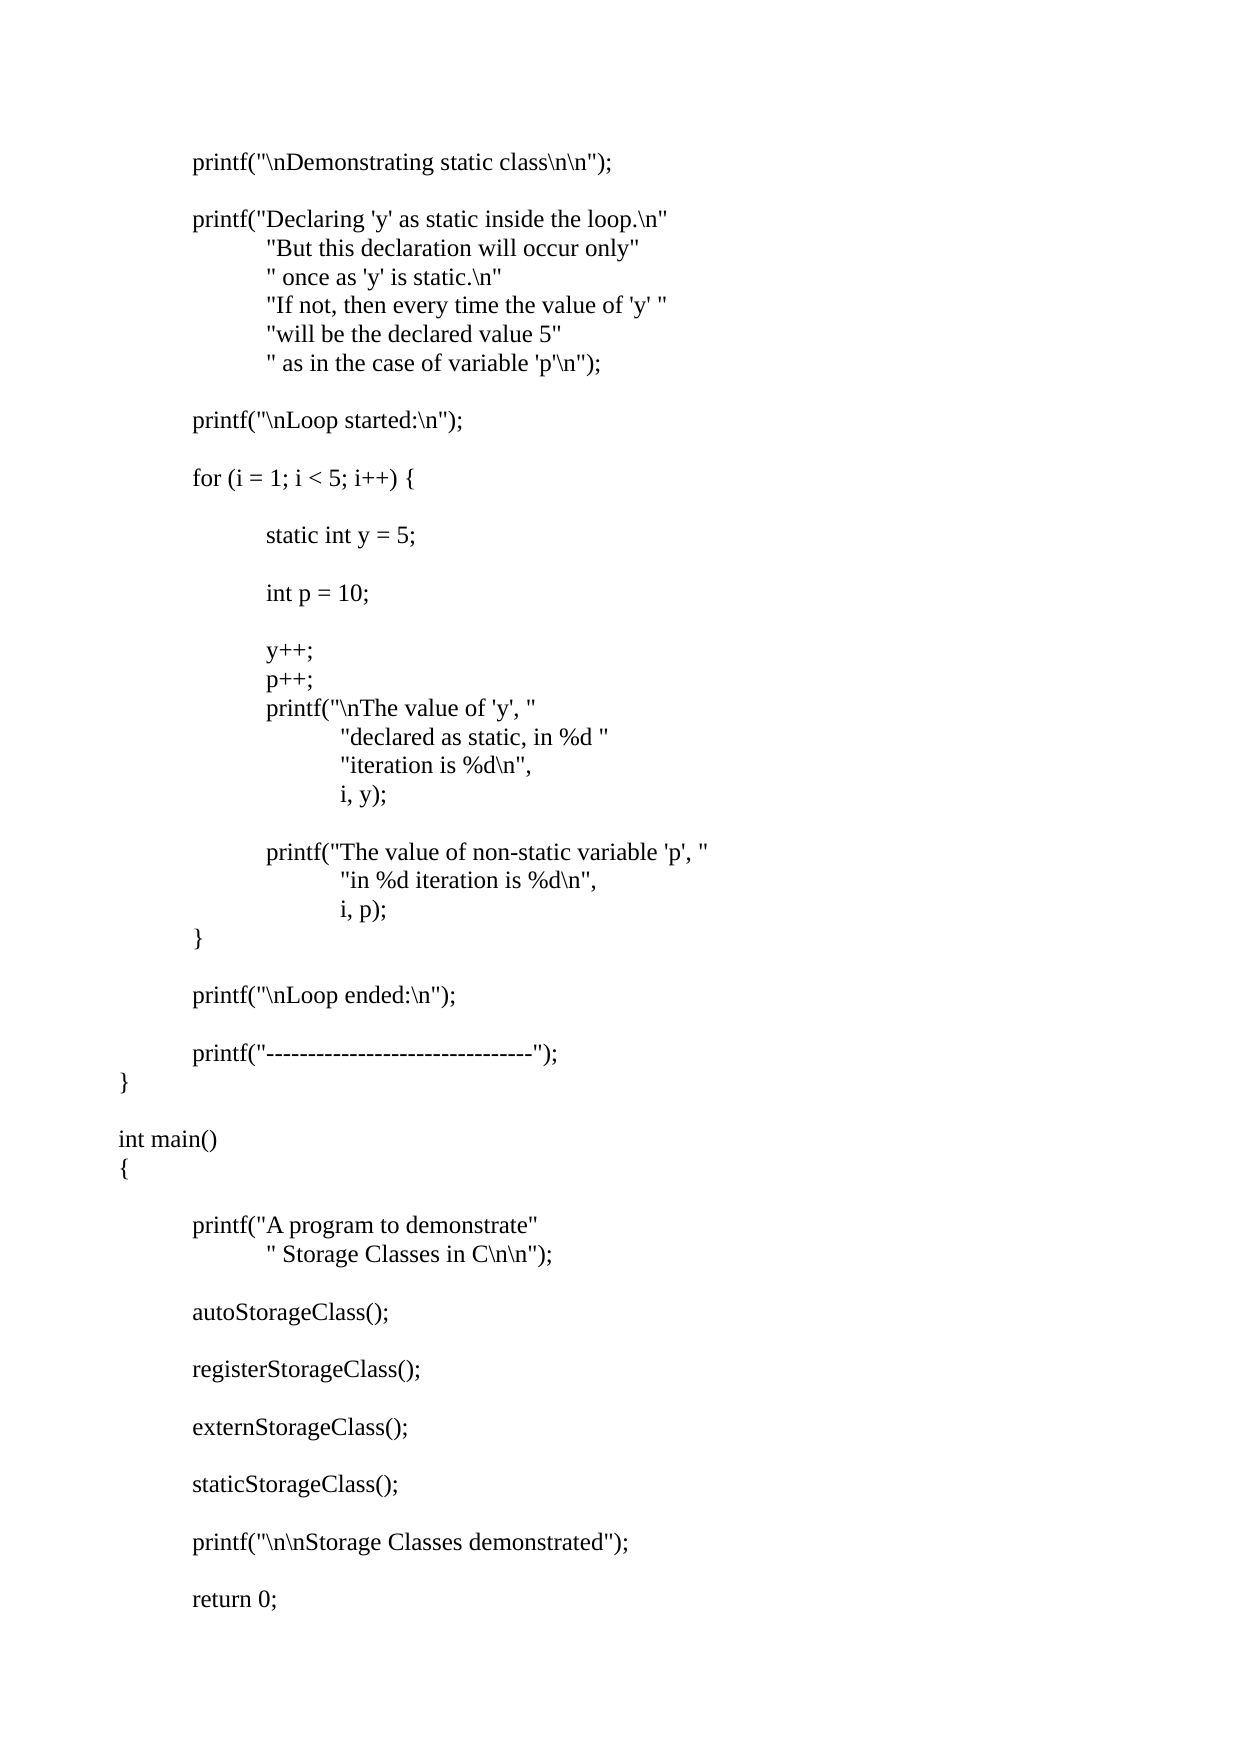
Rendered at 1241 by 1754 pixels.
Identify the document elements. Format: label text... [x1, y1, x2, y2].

text int main() [118, 1124, 1122, 1153]
text " as in the case of variable 'p'\n"); [118, 348, 1122, 377]
text printf("\nLoop started:\n"); [118, 406, 1122, 434]
text { [118, 1153, 1122, 1182]
text printf("\nThe value of 'y', " [118, 693, 1122, 722]
text "in %d iteration is %d\n", [118, 866, 1122, 894]
text printf("\nDemonstrating static class\n\n"); [118, 147, 1122, 176]
text i, p); [118, 894, 1122, 923]
text staticStorageClass(); [118, 1469, 1122, 1498]
text " once as 'y' is static.\n" [118, 262, 1122, 291]
text printf("The value of non-static variable 'p', " [118, 837, 1122, 866]
text static int y = 5; [118, 521, 1122, 549]
text "But this declaration will occur only" [118, 233, 1122, 262]
text } [118, 923, 1122, 952]
text printf("A program to demonstrate" [118, 1211, 1122, 1239]
text printf("\nLoop ended:\n"); [118, 981, 1122, 1009]
text i, y); [118, 779, 1122, 808]
text externStorageClass(); [118, 1412, 1122, 1441]
text " Storage Classes in C\n\n"); [118, 1239, 1122, 1268]
text return 0; [118, 1584, 1122, 1613]
text } [118, 1067, 1122, 1096]
text registerStorageClass(); [118, 1354, 1122, 1383]
text int p = 10; [118, 578, 1122, 607]
text printf("--------------------------------"); [118, 1038, 1122, 1067]
text printf("\n\nStorage Classes demonstrated"); [118, 1527, 1122, 1556]
text printf("Declaring 'y' as static inside the loop.\n" [118, 204, 1122, 233]
text "will be the declared value 5" [118, 319, 1122, 348]
text autoStorageClass(); [118, 1297, 1122, 1326]
text y++; [118, 636, 1122, 664]
text "If not, then every time the value of 'y' " [118, 291, 1122, 319]
text "iteration is %d\n", [118, 751, 1122, 779]
text p++; [118, 664, 1122, 693]
text for (i = 1; i < 5; i++) { [118, 463, 1122, 492]
text "declared as static, in %d " [118, 722, 1122, 751]
